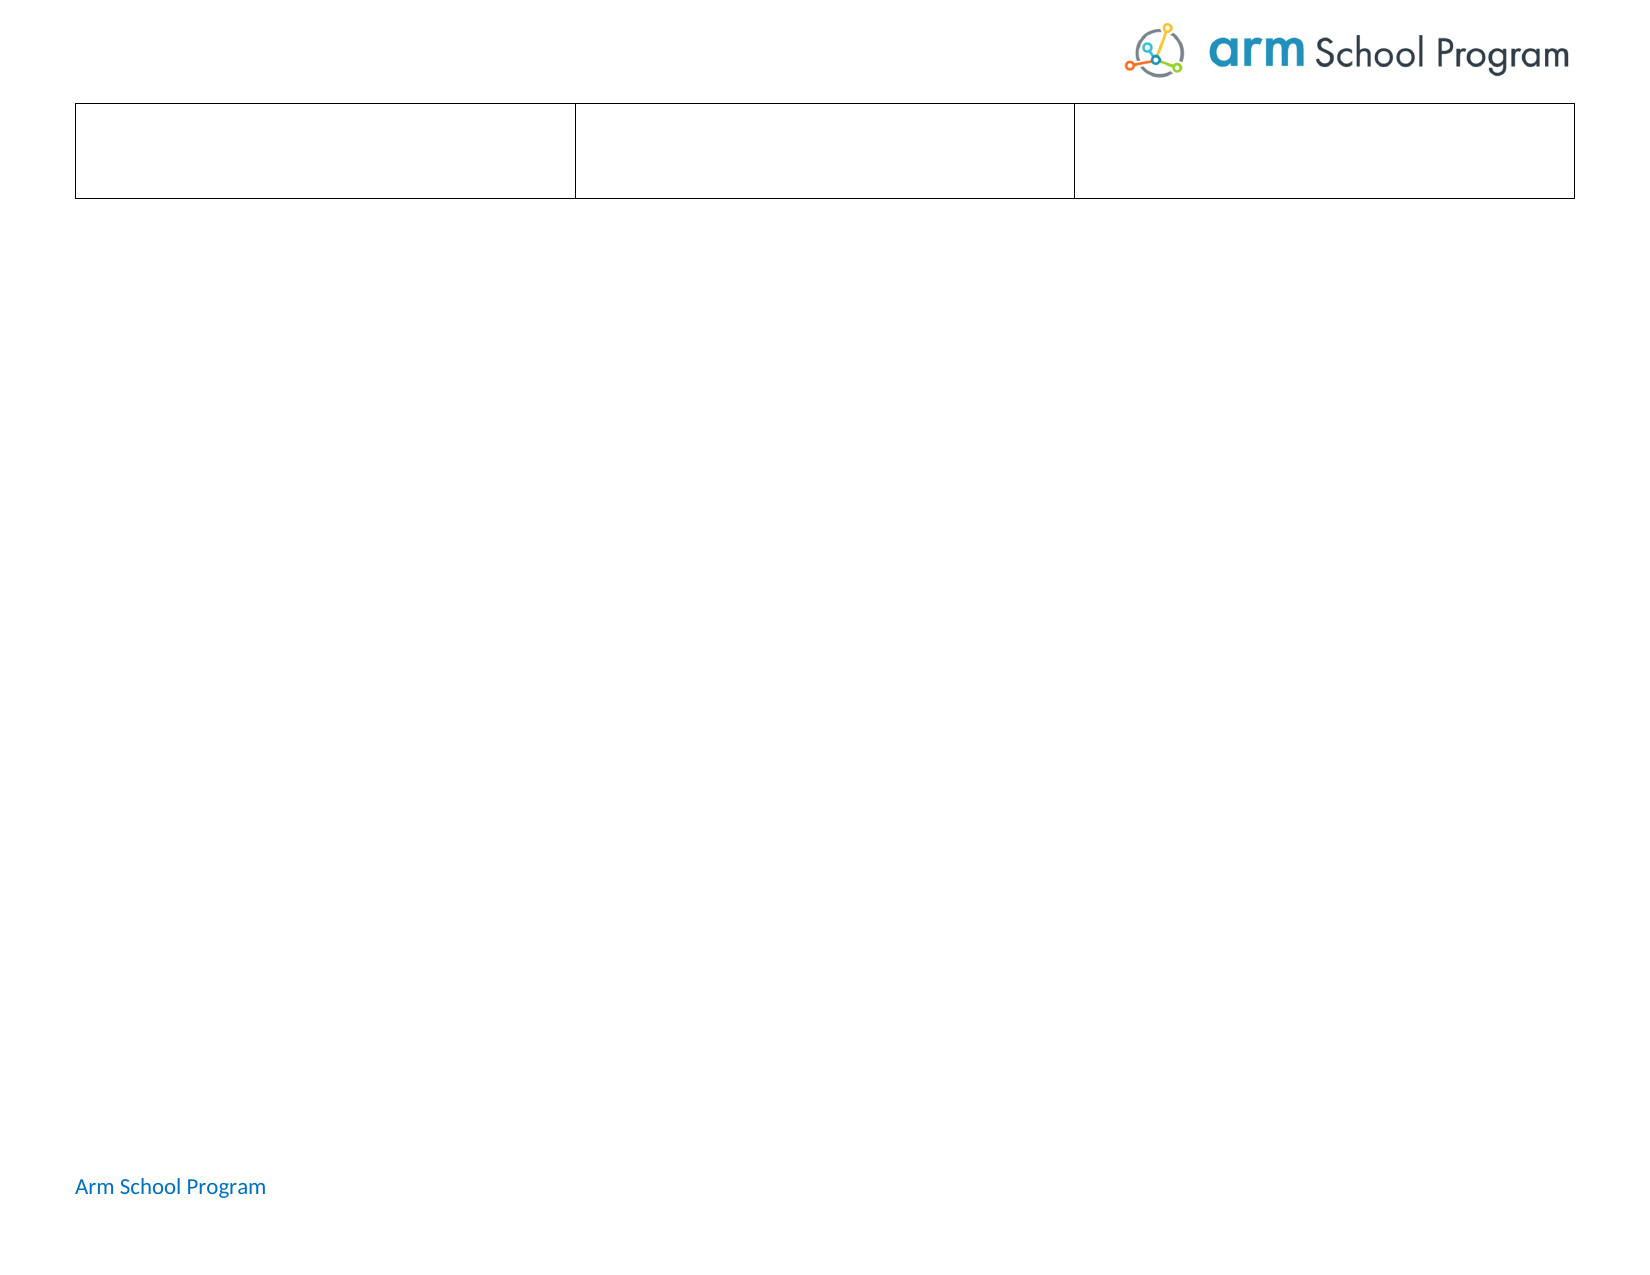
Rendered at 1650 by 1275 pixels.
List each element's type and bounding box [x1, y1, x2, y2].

table_cell [576, 104, 1074, 198]
picture [1140, 18, 1575, 85]
table_cell [76, 104, 575, 198]
table_cell [1075, 104, 1574, 198]
